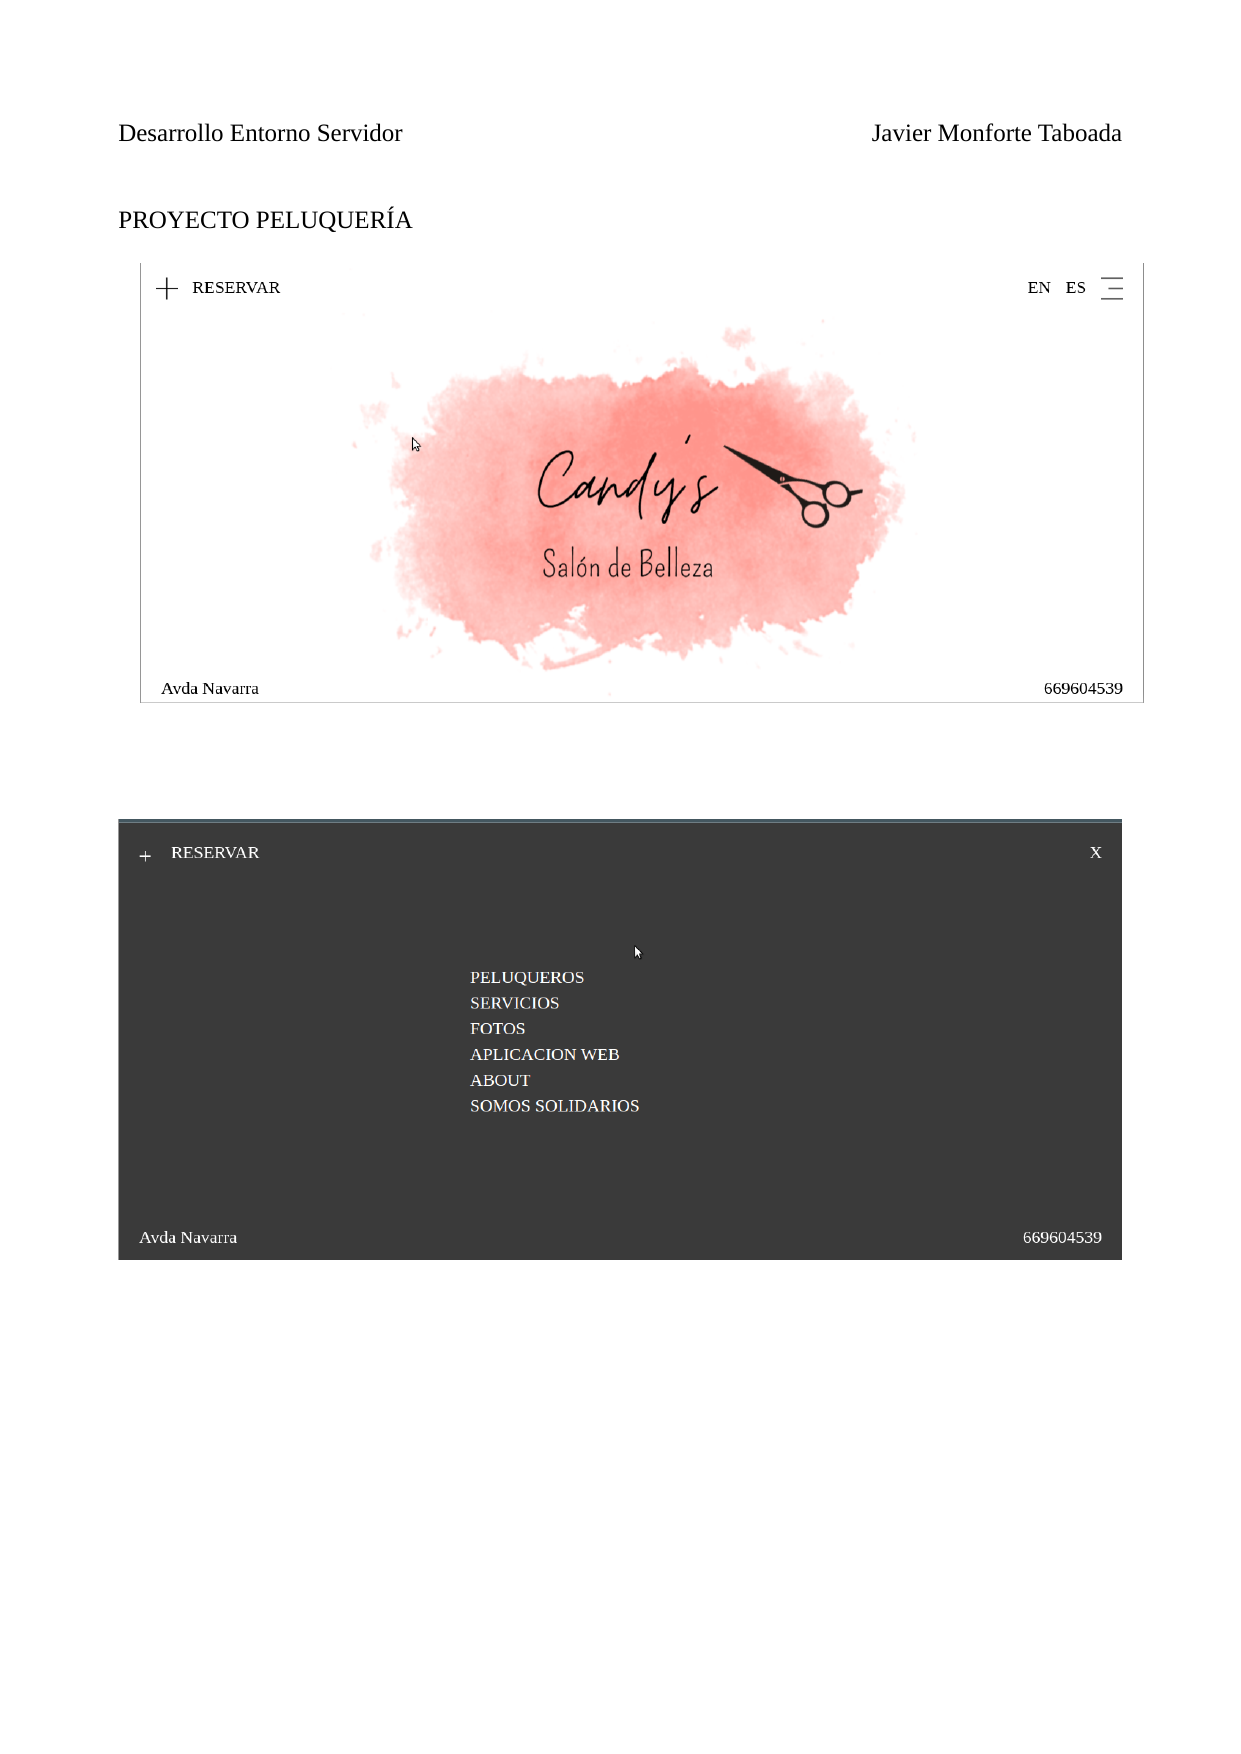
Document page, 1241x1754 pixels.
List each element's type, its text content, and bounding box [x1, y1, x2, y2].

picture [140, 263, 1144, 703]
picture [118, 819, 1122, 1260]
text PROYECTO PELUQUERÍA [118, 205, 1122, 234]
